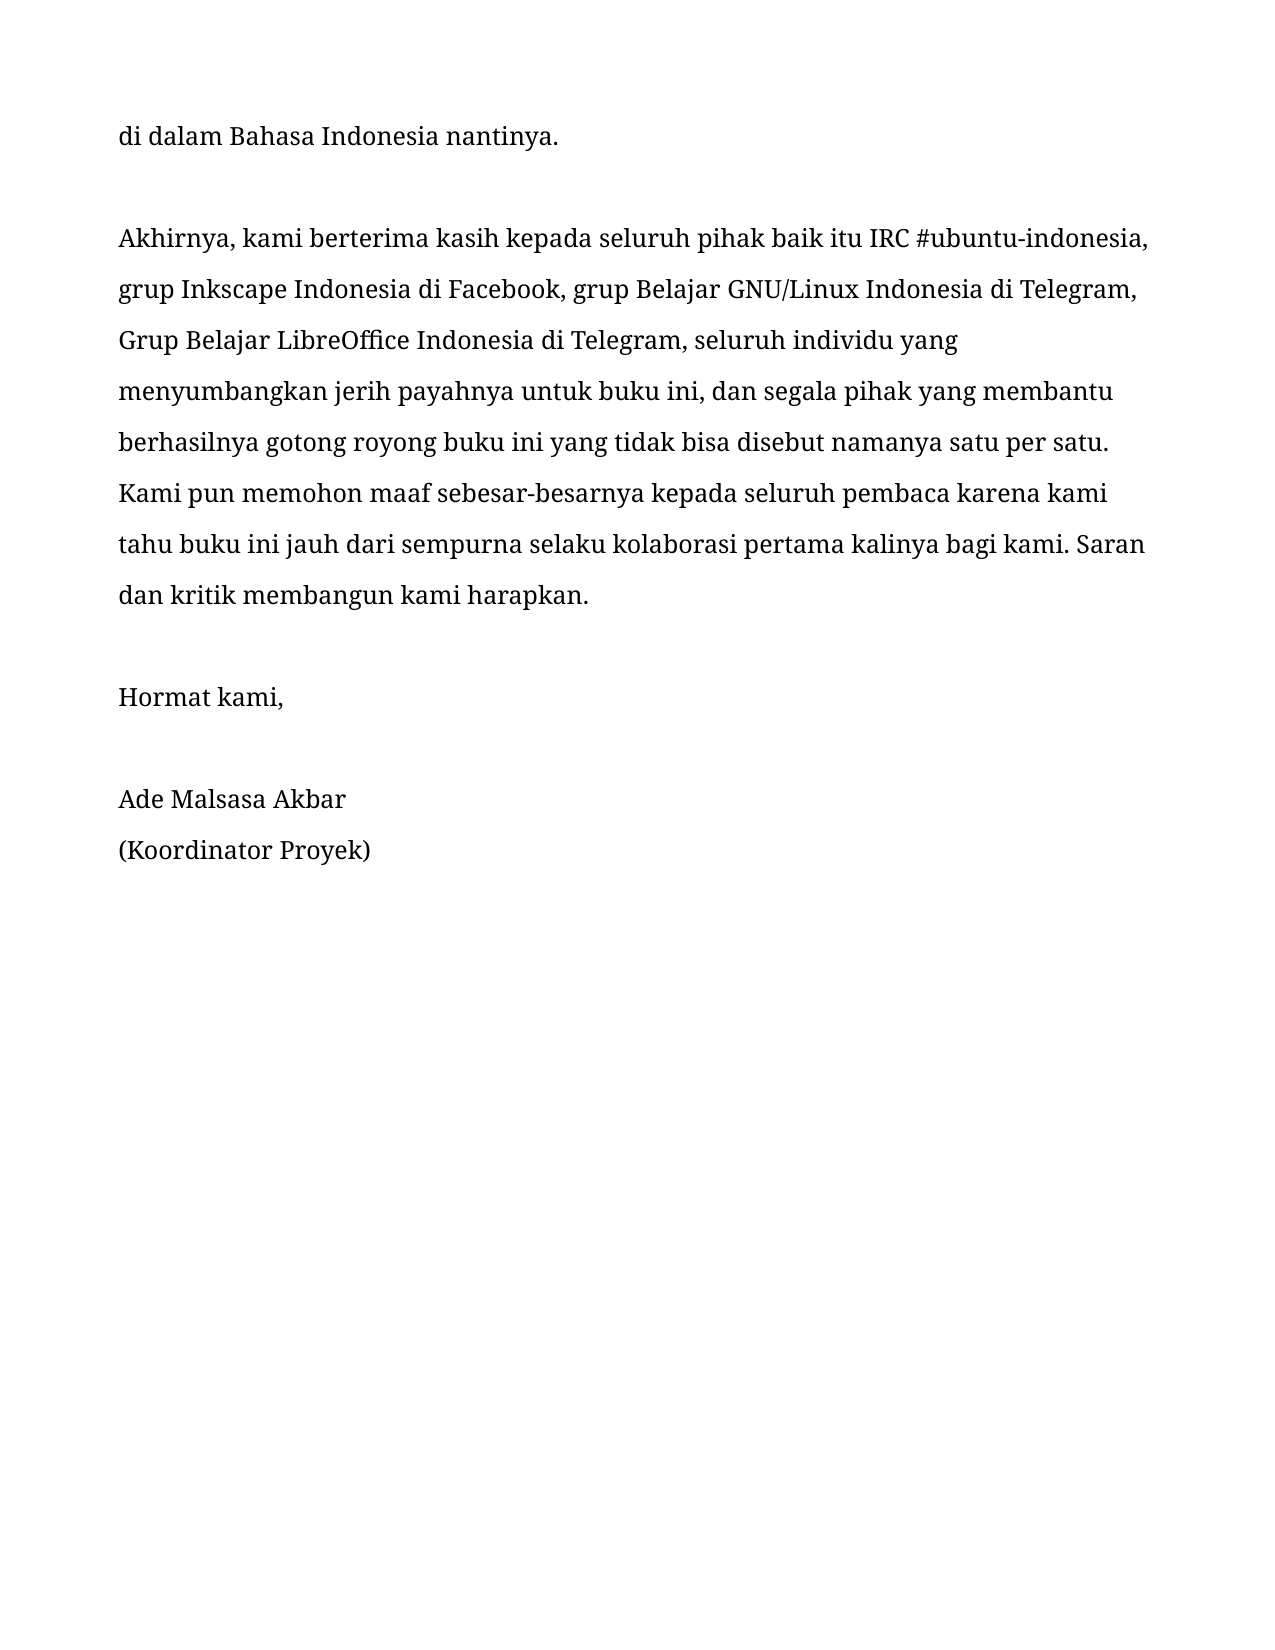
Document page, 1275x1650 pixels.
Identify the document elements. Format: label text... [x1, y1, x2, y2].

text (Koordinator Proyek) [118, 833, 1157, 867]
text di dalam Bahasa Indonesia nantinya. [118, 118, 1157, 152]
text Akhirnya, kami berterima kasih kepada seluruh pihak baik itu IRC #ubuntu-indonesia, grup Inkscape Indonesia di Facebook, grup Belajar GNU/Linux Indonesia di Telegram, Grup Belajar LibreOffice Indonesia di Telegram, seluruh individu yang menyumbangkan jerih payahnya untuk buku ini, dan segala pihak yang membantu berhasilnya gotong royong buku ini yang tidak bisa disebut namanya satu per satu. Kami pun memohon maaf sebesar-besarnya kepada seluruh pembaca karena kami tahu buku ini jauh dari sempurna selaku kolaborasi pertama kalinya bagi kami. Saran dan kritik membangun kami harapkan. [118, 220, 1157, 612]
text Ade Malsasa Akbar [118, 782, 1157, 816]
text Hormat kami, [118, 679, 1157, 714]
